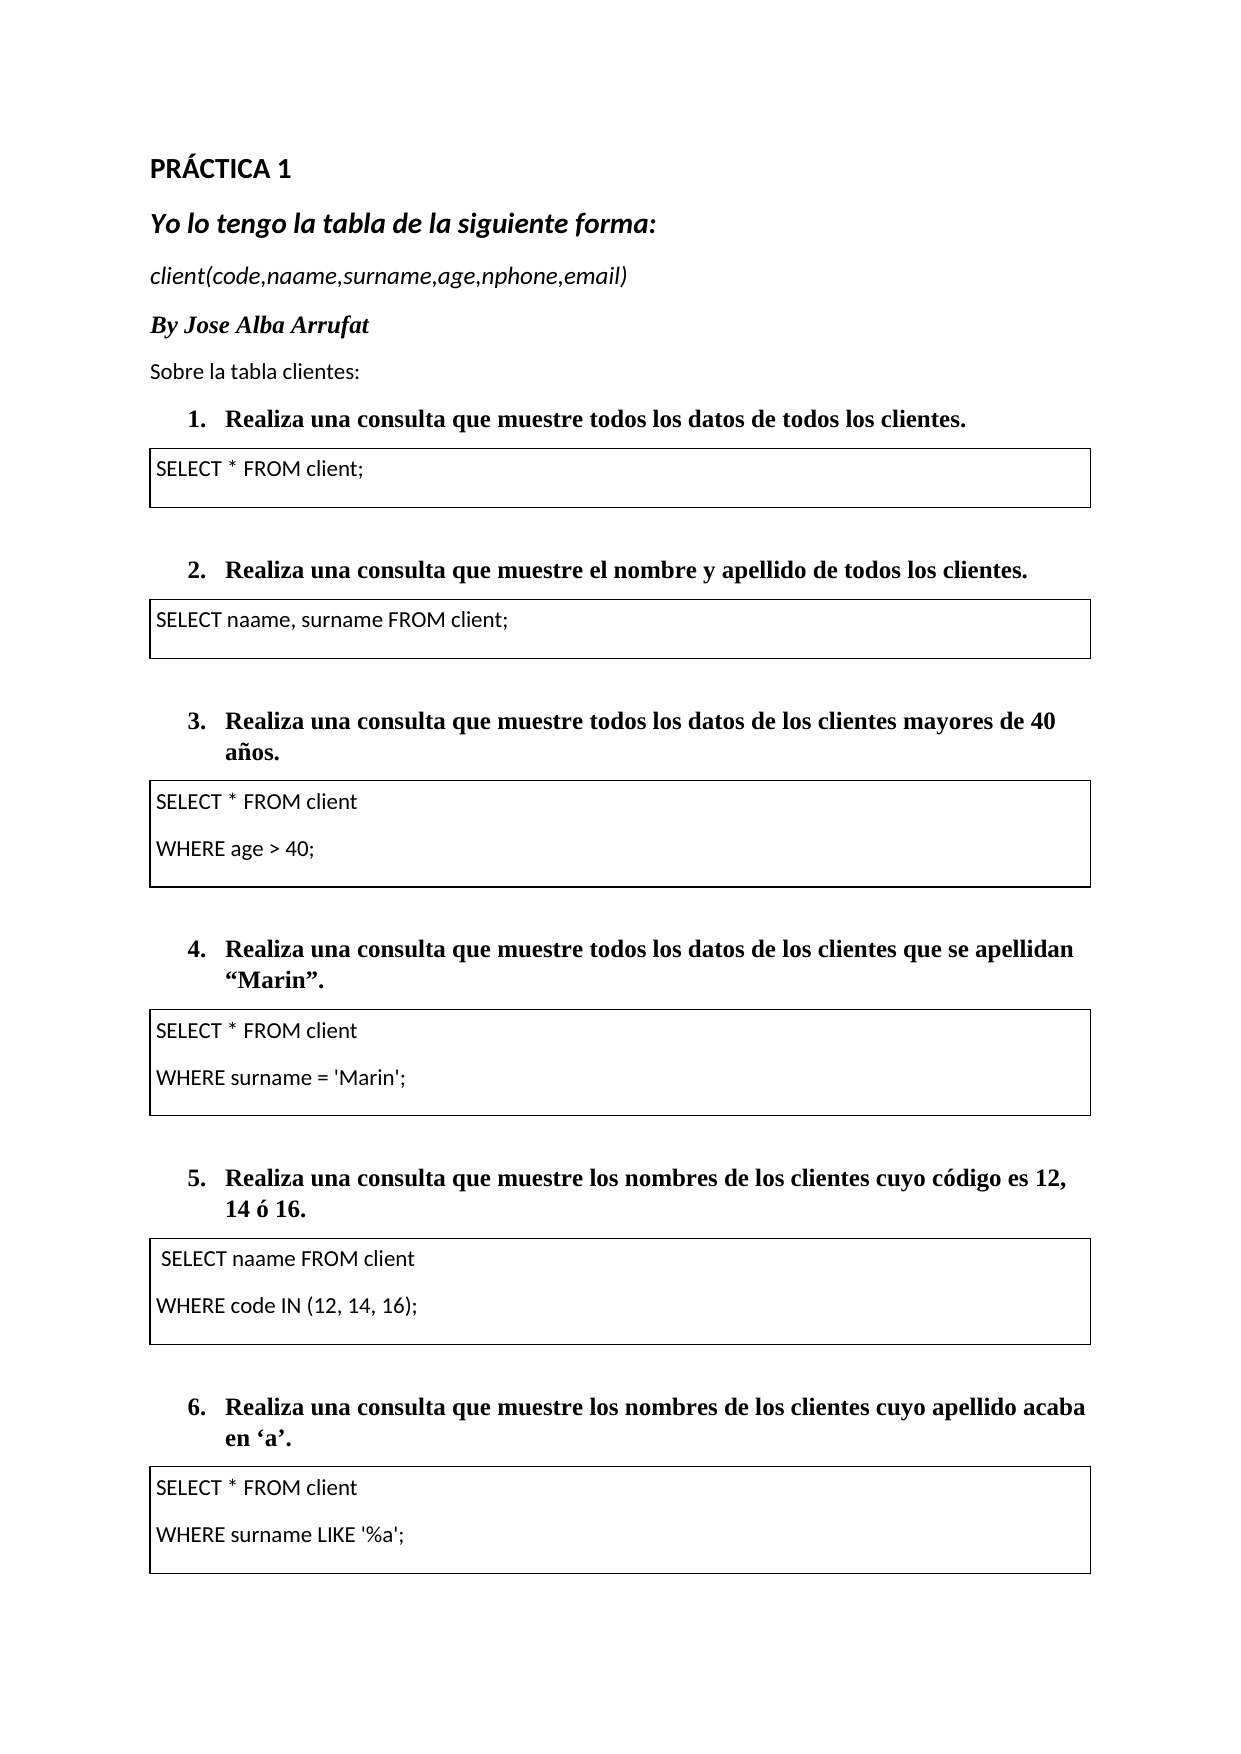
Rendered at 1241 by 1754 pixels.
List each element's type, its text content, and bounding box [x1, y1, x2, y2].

text By Jose Alba Arrufat [150, 310, 1090, 338]
table_header SELECT * FROM client WHERE surname LIKE '%a'; [151, 1467, 1090, 1572]
table_header SELECT naame, surname FROM client; [151, 600, 1090, 658]
text client(code,naame,surname,age,nphone,email) [150, 260, 1090, 291]
table_header SELECT * FROM client WHERE surname = 'Marin'; [151, 1010, 1090, 1115]
text Yo lo tengo la tabla de la siguiente forma: [150, 205, 1090, 241]
subtitle Realiza una consulta que muestre el nombre y apellido de todos los clientes. [187, 555, 1090, 584]
text PRÁCTICA 1 [150, 150, 1090, 186]
table_header SELECT * FROM client WHERE age > 40; [151, 781, 1090, 886]
subtitle Realiza una consulta que muestre todos los datos de los clientes mayores de 40 años. [187, 706, 1090, 766]
subtitle Realiza una consulta que muestre los nombres de los clientes cuyo código es 12, 14 ó 16. [187, 1163, 1090, 1223]
subtitle Realiza una consulta que muestre todos los datos de los clientes que se apellidan “Marin”. [187, 934, 1090, 994]
table_header SELECT * FROM client; [151, 449, 1090, 507]
subtitle Realiza una consulta que muestre los nombres de los clientes cuyo apellido acaba en ‘a’. [187, 1392, 1090, 1451]
subtitle Realiza una consulta que muestre todos los datos de todos los clientes. [187, 404, 1090, 433]
table_header SELECT naame FROM client WHERE code IN (12, 14, 16); [151, 1239, 1090, 1344]
text Sobre la tabla clientes: [150, 357, 1090, 385]
